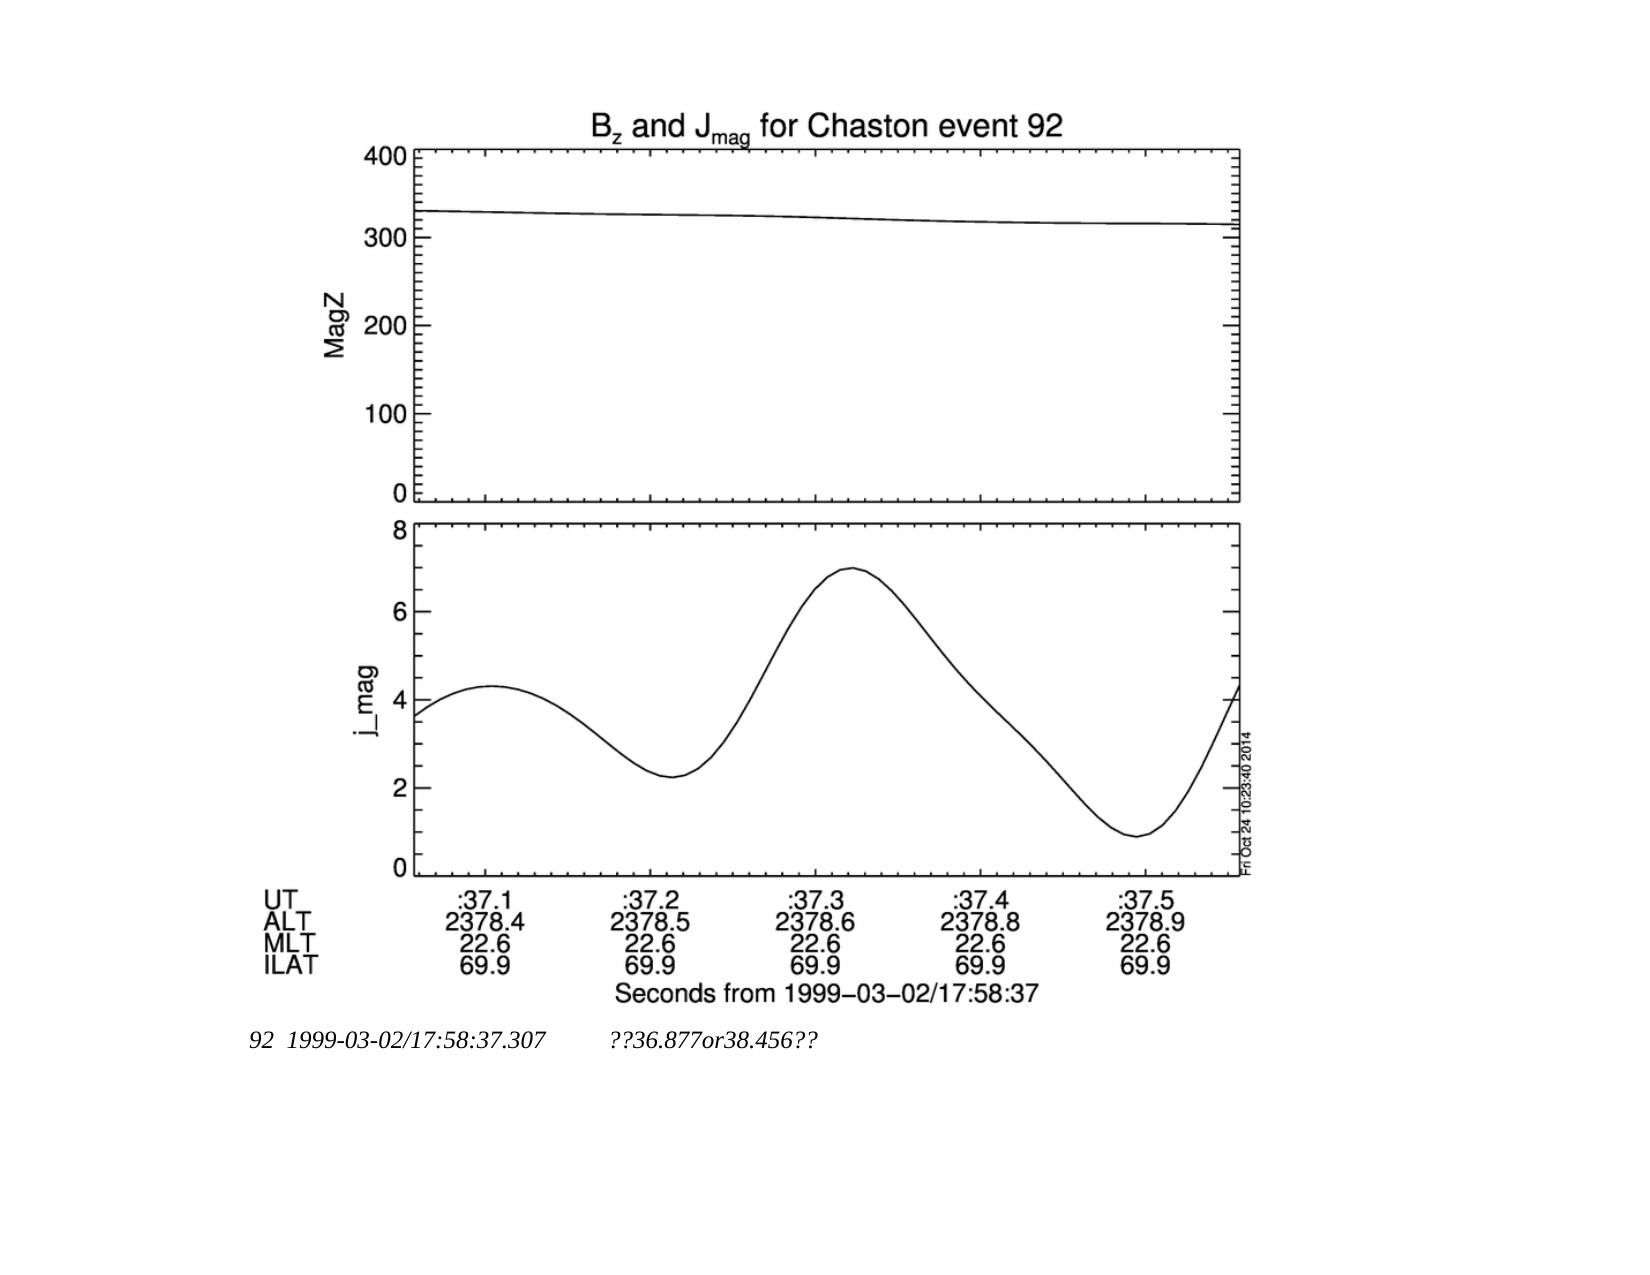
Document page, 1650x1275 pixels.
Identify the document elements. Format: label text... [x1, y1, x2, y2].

text 92 1999-03-02/17:58:37.307 ??36.877or38.456?? [249, 1025, 1401, 1053]
picture [248, 104, 1402, 1025]
